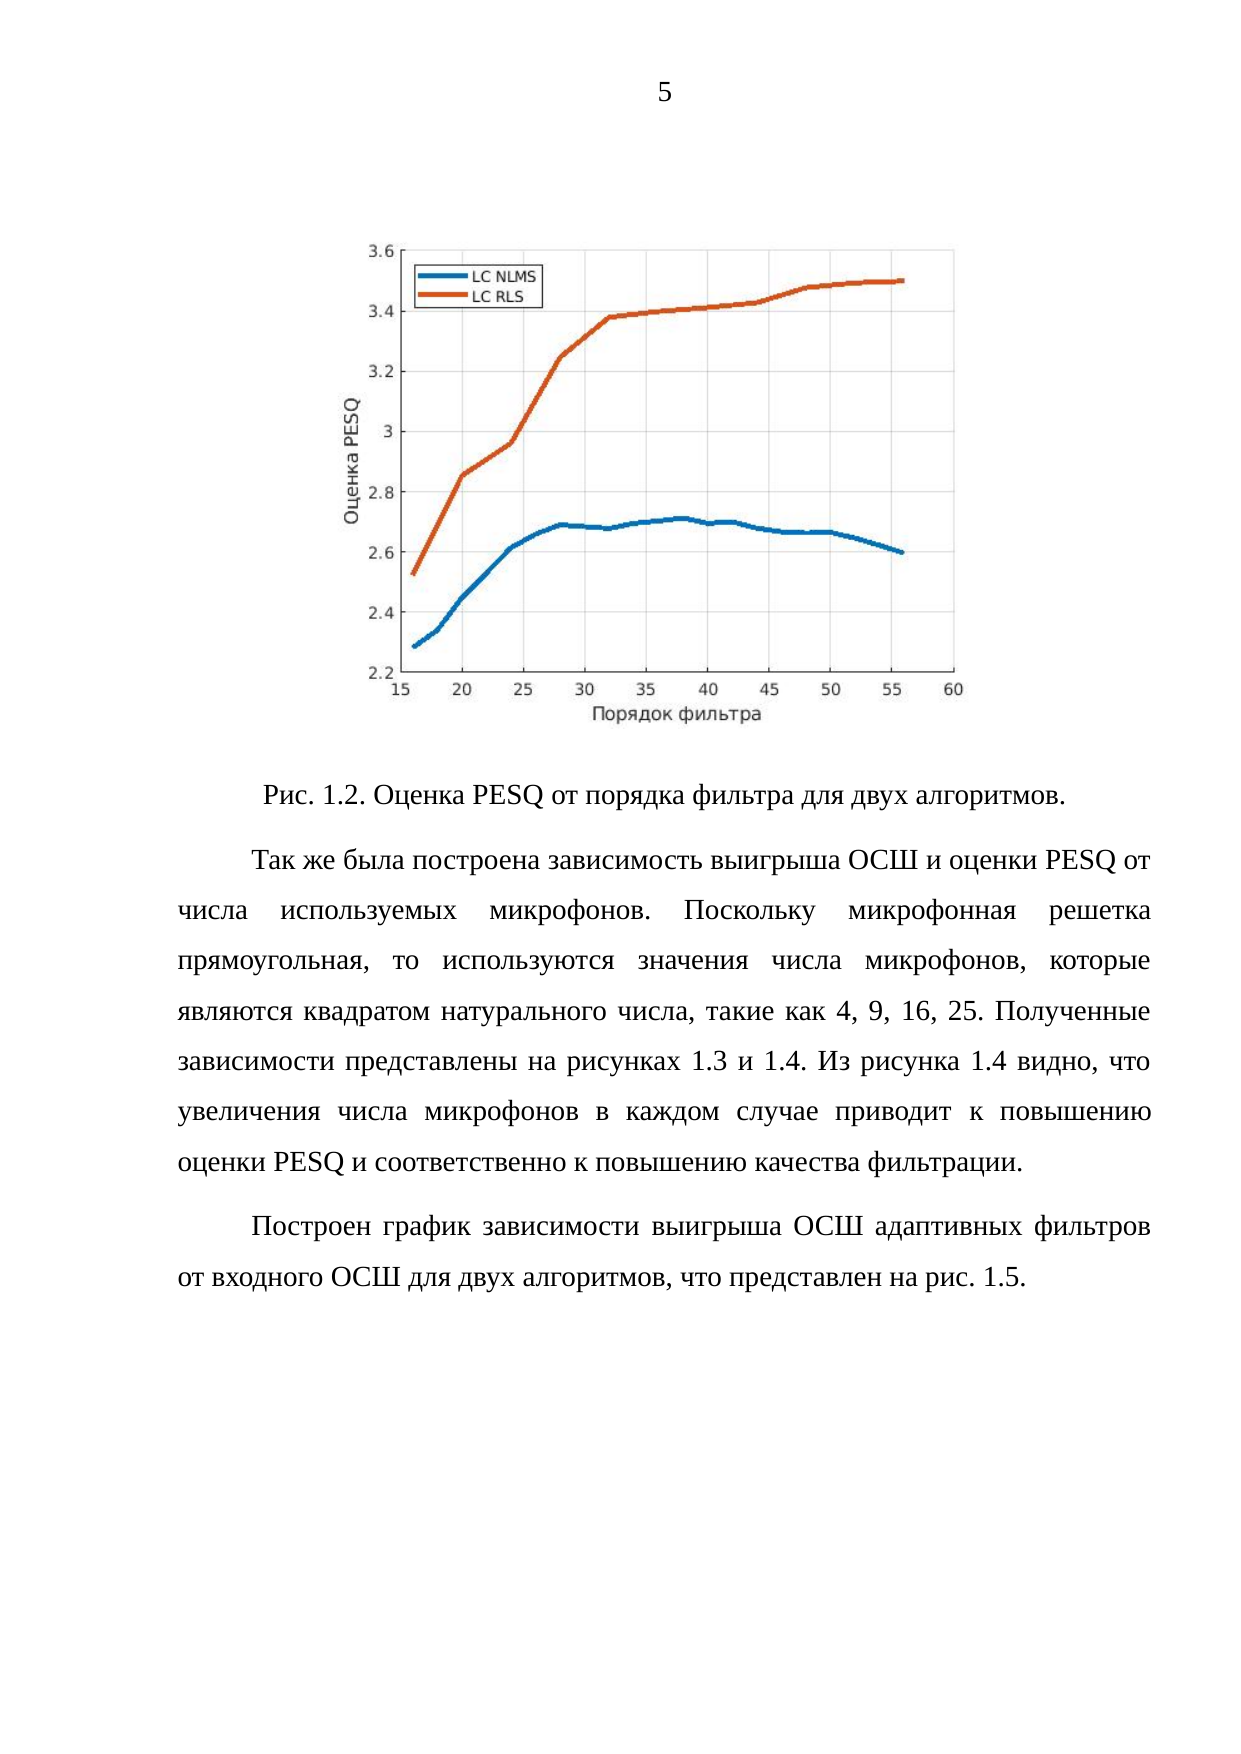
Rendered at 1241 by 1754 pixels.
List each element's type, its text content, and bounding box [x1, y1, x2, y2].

picture [308, 212, 1021, 729]
text Рис. 1.2. Оценка PESQ от порядка фильтра для двух алгоритмов. [177, 213, 1152, 810]
text Так же была построена зависимость выигрыша ОСШ и оценки PESQ от числа используемых микрофонов. Поскольку микрофонная решетка прямоугольная, то используются значения числа микрофонов, которые являются квадратом натурального числа, такие как 4, 9, 16, 25. Полученные зависимости представлены на рисунках 1.3 и 1.4. Из рисунка 1.4 видно, что увеличения числа микрофонов в каждом случае приводит к повышению оценки PESQ и соответственно к повышению качества фильтрации. [177, 842, 1152, 1177]
text Построен график зависимости выигрыша ОСШ адаптивных фильтров от входного ОСШ для двух алгоритмов, что представлен на рис. 1.5. [177, 1208, 1152, 1292]
